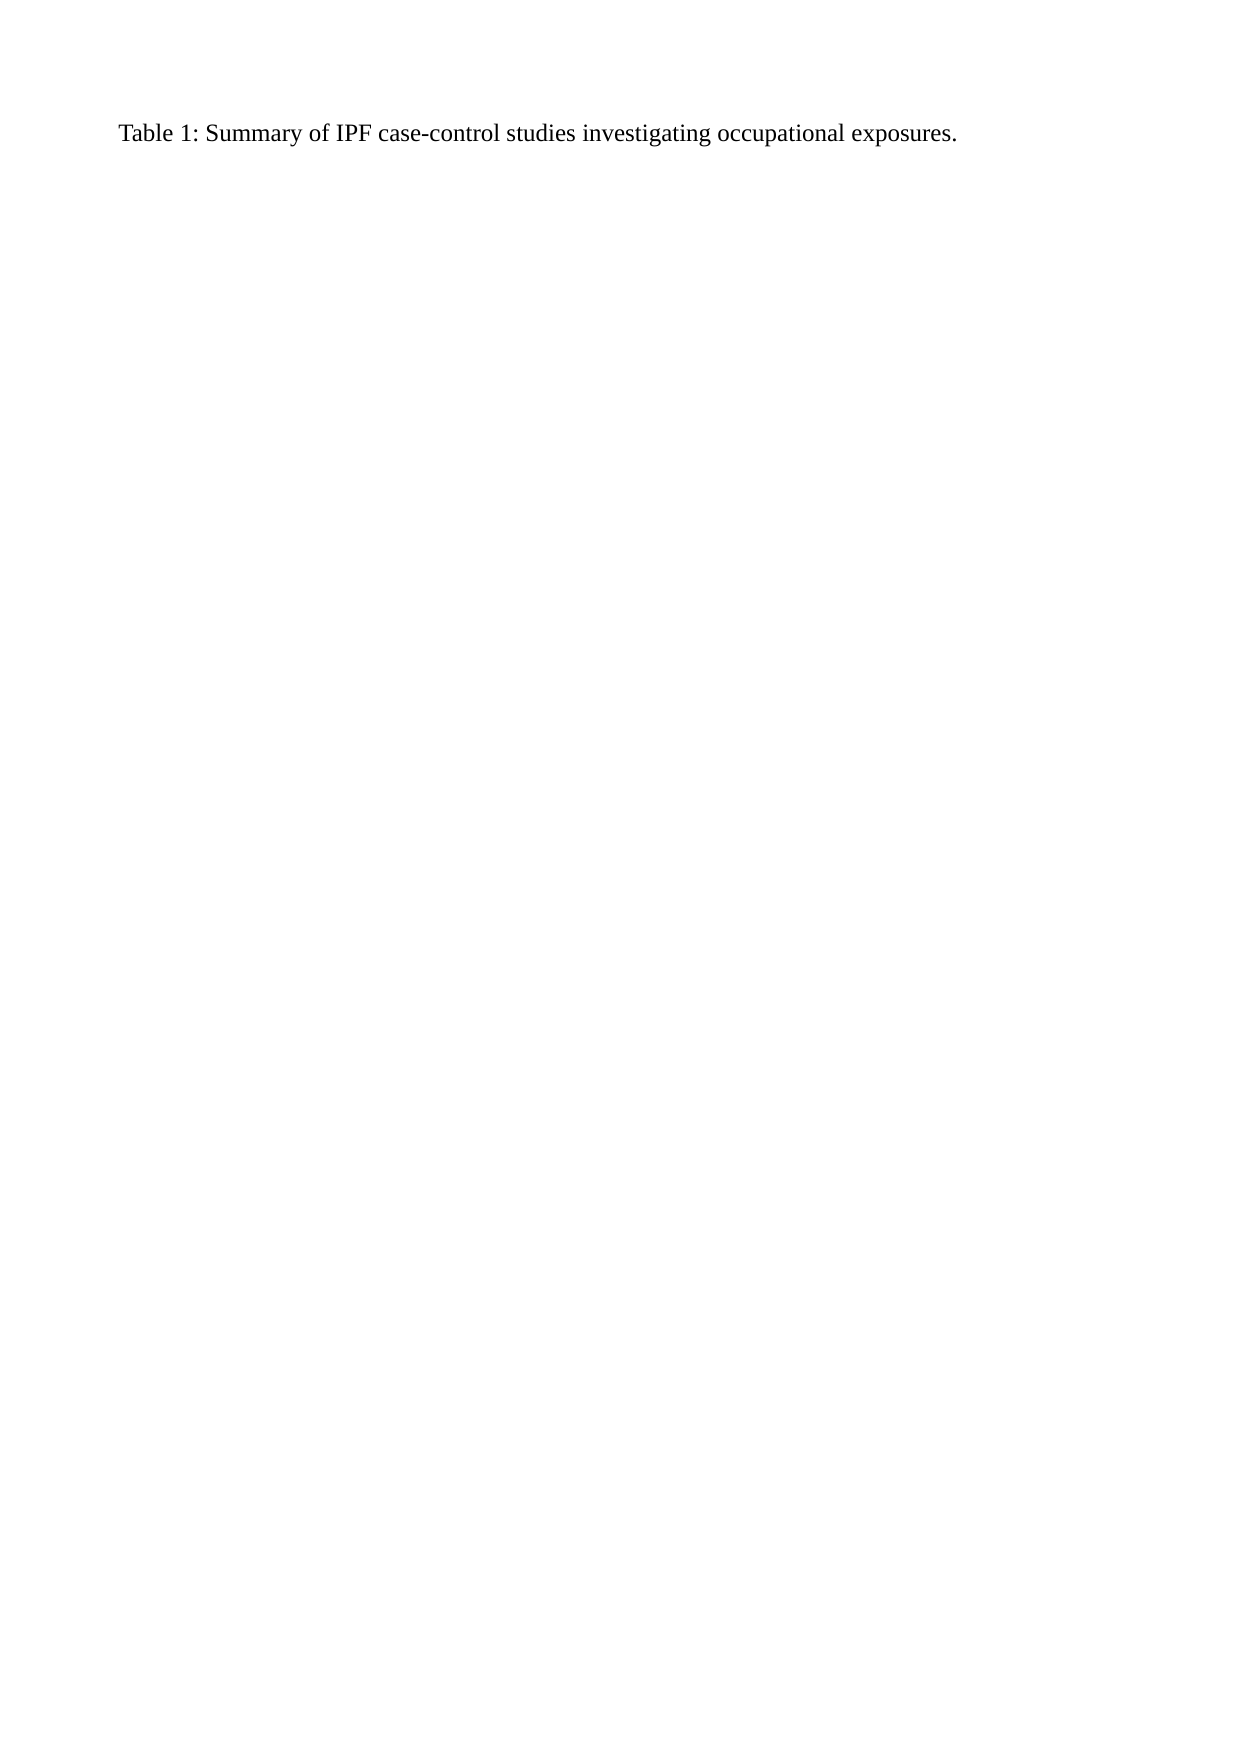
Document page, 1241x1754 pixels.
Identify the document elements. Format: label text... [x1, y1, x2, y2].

text Table 1: Summary of IPF case-control studies investigating occupational exposures. [118, 118, 1122, 147]
